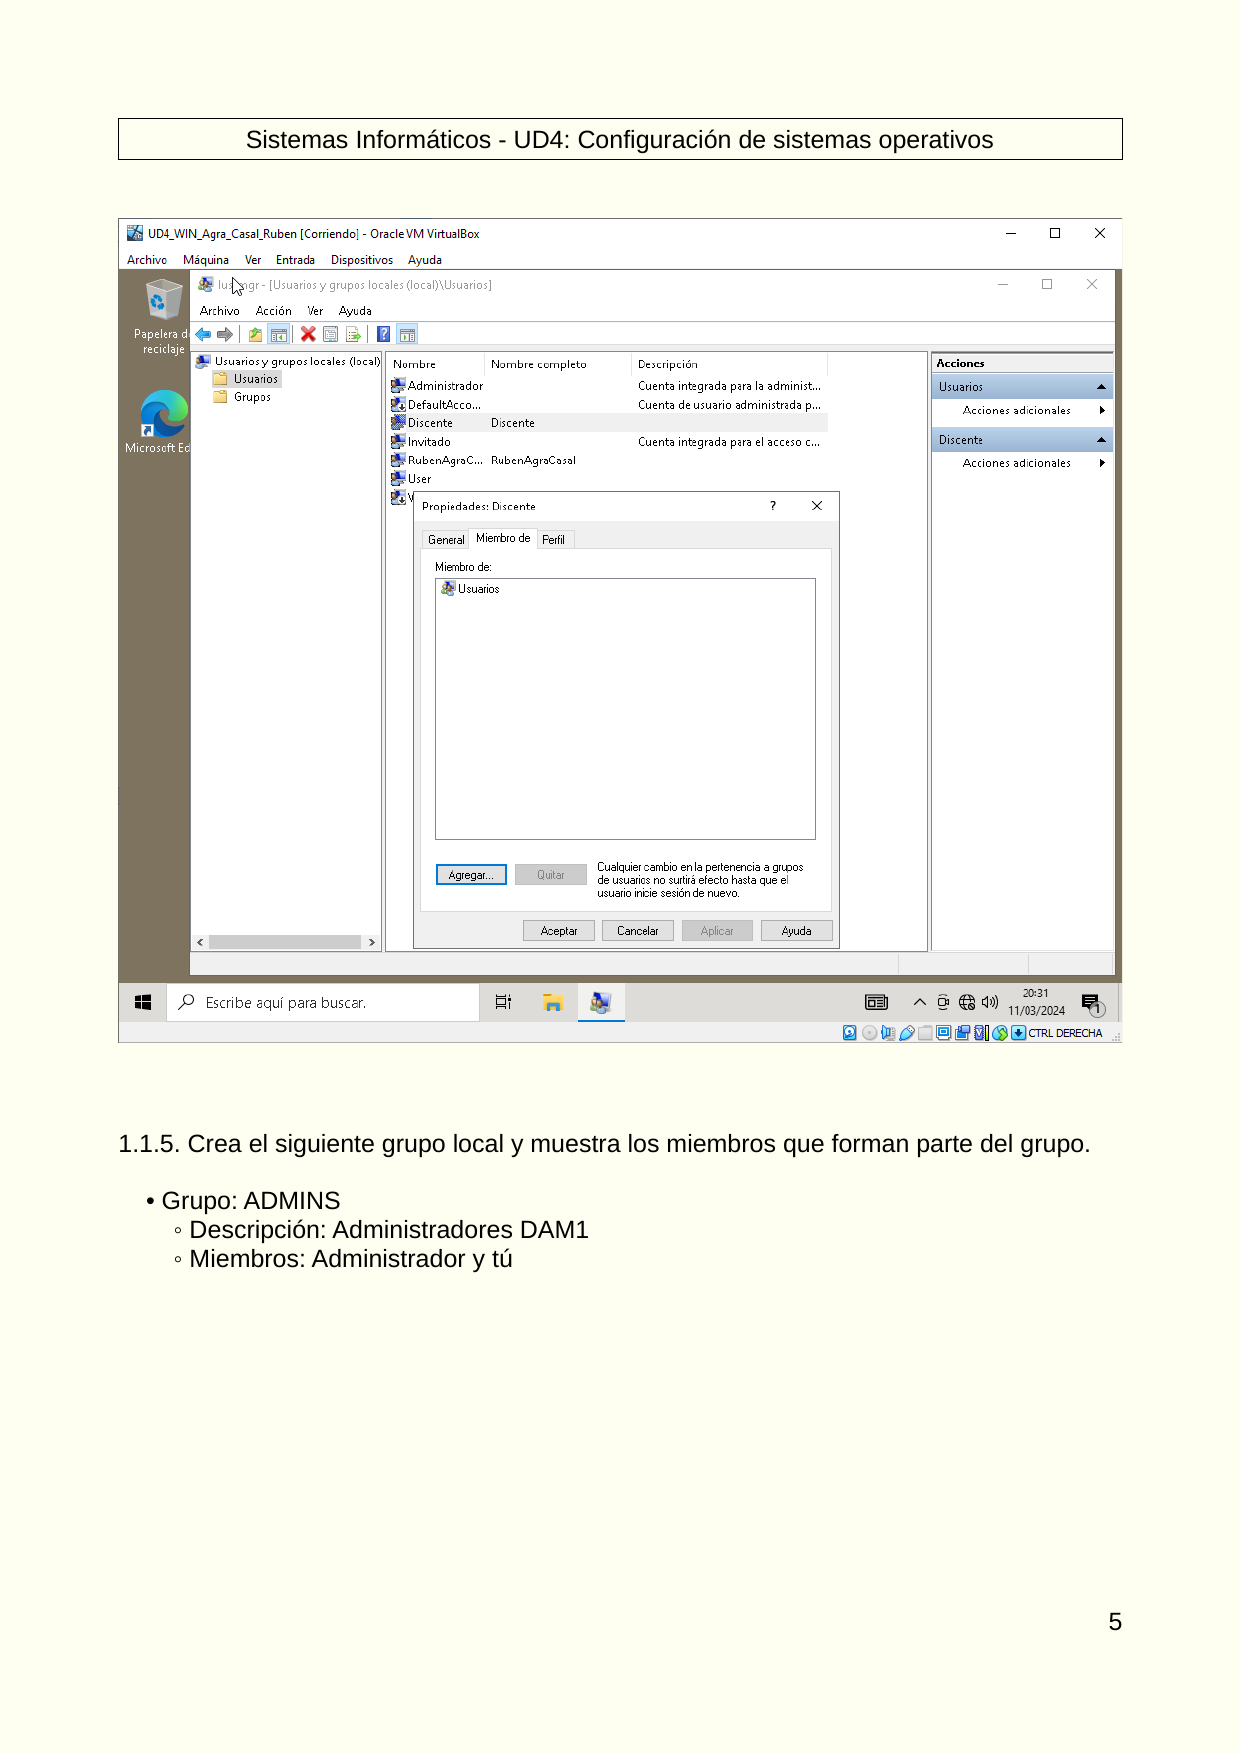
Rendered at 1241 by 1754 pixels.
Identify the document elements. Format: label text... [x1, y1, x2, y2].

text 1.1.5. Crea el siguiente grupo local y muestra los miembros que forman parte del grupo. [118, 1129, 1122, 1157]
text • Grupo: ADMINS [118, 1186, 1122, 1215]
text ◦ Miembros: Administrador y tú [118, 1244, 1122, 1272]
picture [118, 218, 1123, 1043]
text ◦ Descripción: Administradores DAM1 [118, 1215, 1122, 1244]
